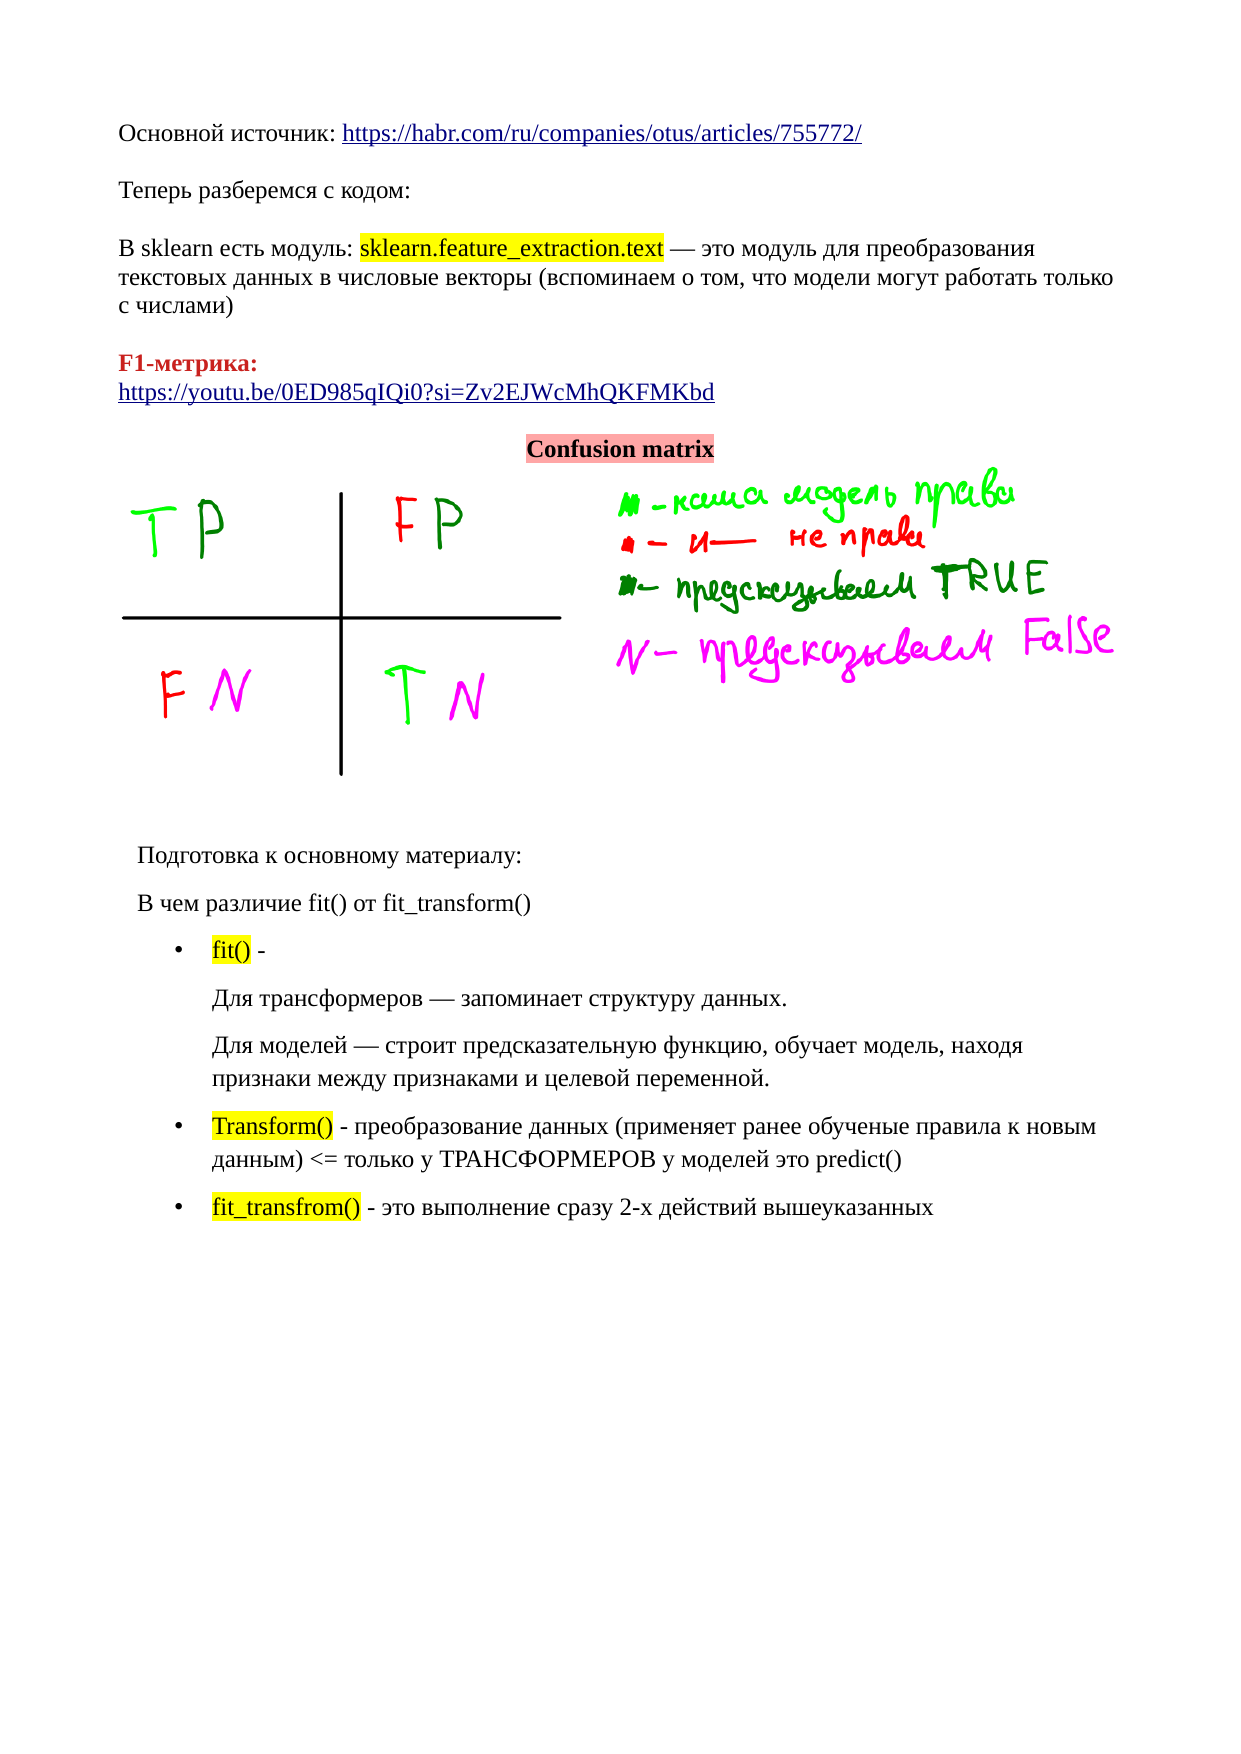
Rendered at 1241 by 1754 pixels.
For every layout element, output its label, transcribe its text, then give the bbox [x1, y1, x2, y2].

list Transform() - преобразование данных (применяет ранее обученые правила к новым данным) <= только у ТРАНСФОРМЕРОВ у моделей это predict() [174, 1111, 1122, 1173]
text https://youtu.be/0ED985qIQi0?si=Zv2EJWcMhQKFMKbd [118, 377, 1122, 406]
list fit() - [174, 935, 1122, 964]
text В sklearn есть модуль: sklearn.feature_extraction.text — это модуль для преобразования текстовых данных в числовые векторы (вспоминаем о том, что модели могут работать только с числами) [118, 233, 1122, 319]
list Для трансформеров — запоминает структуру данных. [174, 983, 1122, 1012]
text Основной источник: https://habr.com/ru/companies/otus/articles/755772/ [118, 118, 1122, 147]
text В чем различие fit() от fit_transform() [137, 888, 1122, 916]
list Для моделей — строит предсказательную функцию, обучает модель, находя признаки между признаками и целевой переменной. [174, 1031, 1122, 1092]
text Подготовка к основному материалу: [137, 840, 1122, 869]
list fit_transfrom() - это выполнение сразу 2-х действий вышеуказанных [174, 1192, 1122, 1221]
text Confusion matrix [118, 434, 1122, 463]
text F1-метрика: [118, 348, 1122, 377]
picture [118, 463, 1123, 783]
text Теперь разберемся с кодом: [118, 176, 1122, 204]
